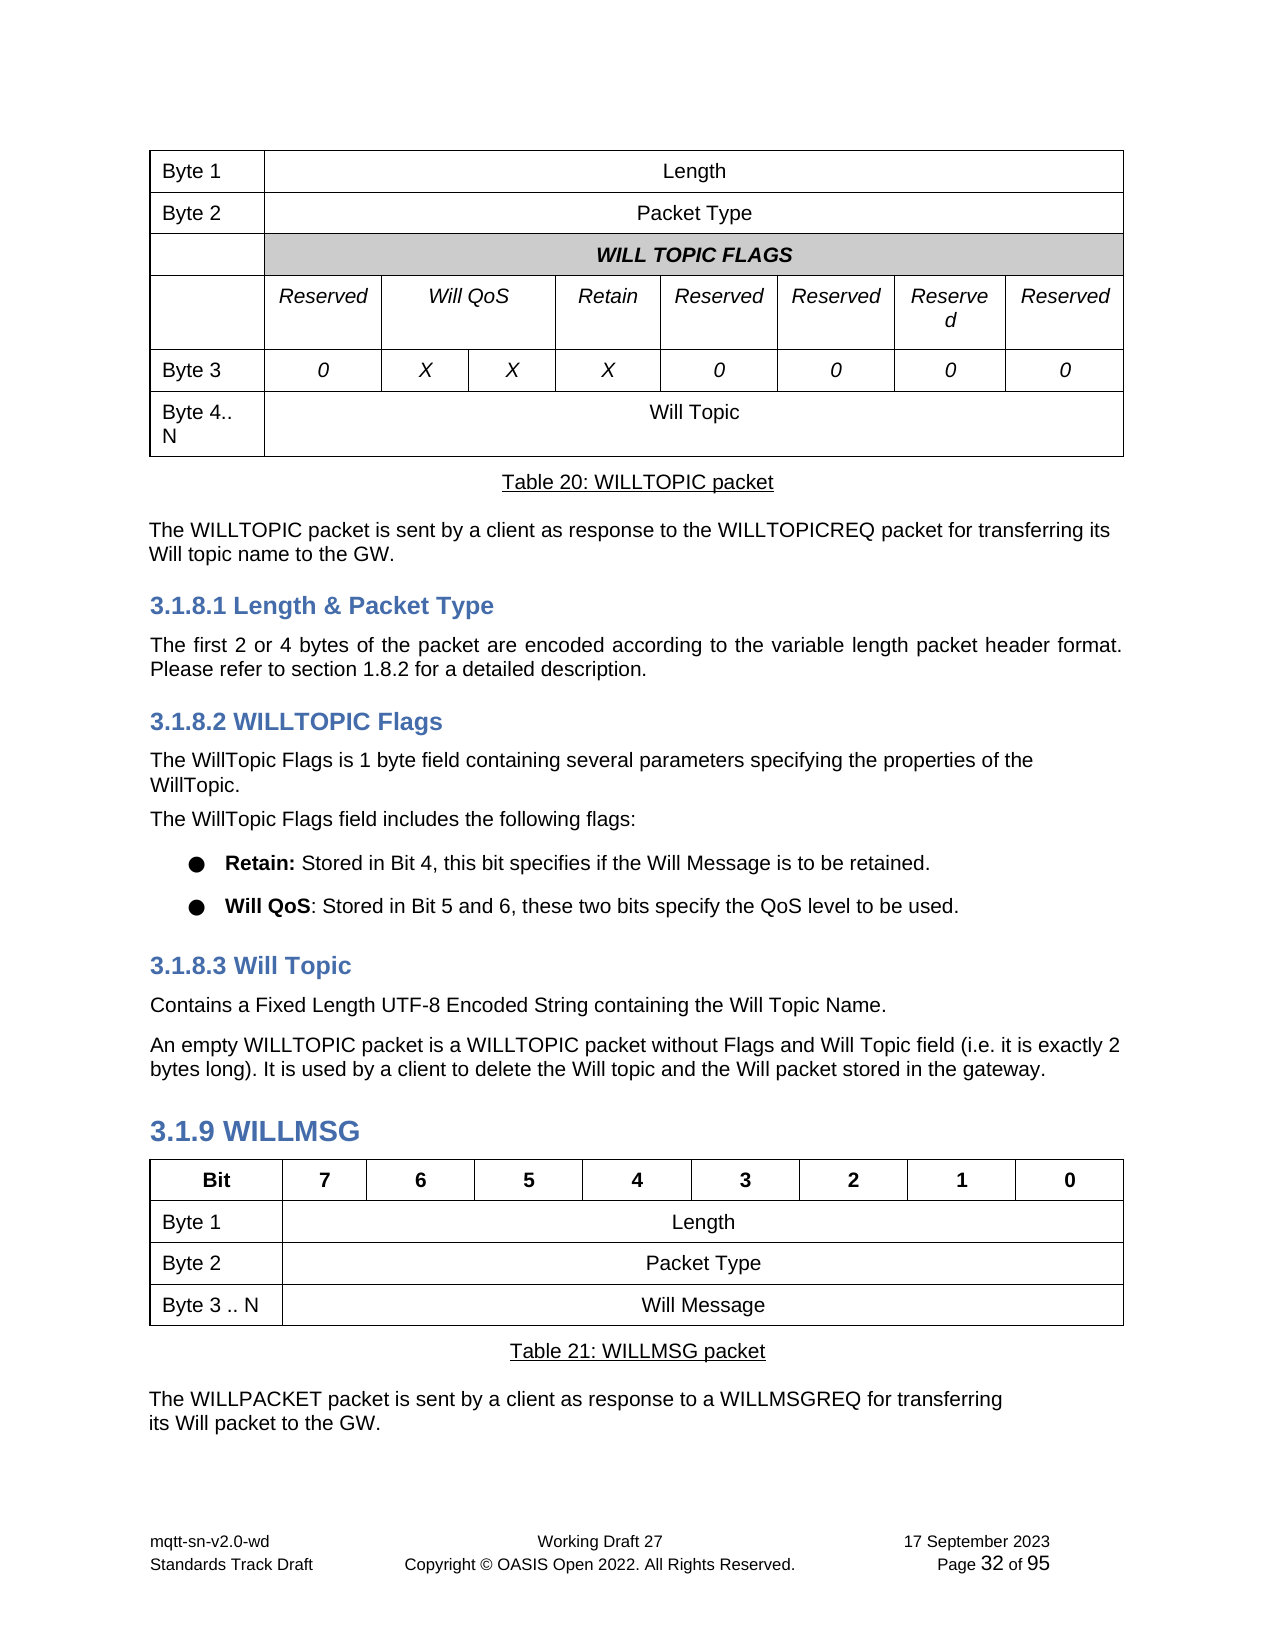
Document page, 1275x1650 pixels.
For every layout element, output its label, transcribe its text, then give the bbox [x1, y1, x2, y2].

table_cell [151, 276, 264, 349]
table_header 0 [1016, 1160, 1123, 1200]
text Table 20: WILLTOPIC packet [150, 470, 1125, 494]
text An empty WILLTOPIC packet is a WILLTOPIC packet without Flags and Will Topic field (i.e. it is exactly 2 bytes long). It is used by a client to delete the Will topic and the Will packet stored in the gateway. [150, 1033, 1124, 1081]
table_cell Byte 3 .. N [151, 1285, 282, 1325]
table_cell Byte 2 [151, 1243, 282, 1283]
table_cell 0 [1006, 350, 1123, 391]
table_cell X [469, 350, 555, 391]
table_header 3 [692, 1160, 799, 1200]
table_cell Will Topic [265, 392, 1123, 456]
table_cell Reserved [778, 276, 894, 349]
table_cell 0 [661, 350, 777, 391]
table_cell [151, 234, 264, 275]
table_cell Byte 3 [151, 350, 264, 391]
subtitle 3.1.8.1 Length & Packet Type [150, 591, 1124, 620]
table_cell WILL TOPIC FLAGS [265, 234, 1123, 275]
table_header 2 [800, 1160, 907, 1200]
table_cell 0 [778, 350, 894, 391]
table_header 5 [475, 1160, 582, 1200]
subtitle 3.1.9 WILLMSG [150, 1114, 1125, 1148]
table_cell 0 [265, 350, 381, 391]
table_header 1 [908, 1160, 1015, 1200]
text The first 2 or 4 bytes of the packet are encoded according to the variable length packet header format. Please refer to section 1.8.2 for a detailed description. [150, 632, 1124, 681]
table_header 7 [283, 1160, 366, 1200]
table_cell Length [265, 151, 1123, 192]
table_cell Reserved [265, 276, 381, 349]
table_cell X [556, 350, 660, 391]
table_cell Byte 1 [151, 151, 264, 192]
table_cell Packet Type [265, 193, 1123, 233]
subtitle 3.1.8.2 WILLTOPIC Flags [150, 707, 1124, 735]
table_header 4 [583, 1160, 691, 1200]
text Contains a Fixed Length UTF-8 Encoded String containing the Will Topic Name. [150, 992, 1124, 1016]
text The WILLTOPIC packet is sent by a client as response to the WILLTOPICREQ packet for transferring its Will topic name to the GW. [148, 518, 1124, 566]
list Retain: Stored in Bit 4, this bit specifies if the Will Message is to be retained. [187, 839, 1124, 882]
table_cell Length [283, 1201, 1123, 1242]
table_cell Byte 1 [151, 1201, 282, 1242]
table_cell Reserved [661, 276, 777, 349]
table_cell X [382, 350, 468, 391]
table_cell Reserved [895, 276, 1005, 349]
table_header Bit [151, 1160, 282, 1200]
table_cell Byte 4.. N [151, 392, 264, 456]
table_cell Reserved [1006, 276, 1123, 349]
text The WILLPACKET packet is sent by a client as response to a WILLMSGREQ for transferring its Will packet to the GW. [148, 1387, 1022, 1435]
text The WillTopic Flags field includes the following flags: [150, 807, 1124, 831]
table_cell Will QoS [382, 276, 555, 349]
text The WillTopic Flags is 1 byte field containing several parameters specifying the properties of the WillTopic. [150, 748, 1124, 796]
text Table 21: WILLMSG packet [150, 1339, 1125, 1363]
list Will QoS: Stored in Bit 5 and 6, these two bits specify the QoS level to be used. [187, 882, 1124, 925]
table_cell 0 [895, 350, 1005, 391]
table_header 6 [367, 1160, 474, 1200]
table_cell Retain [556, 276, 660, 349]
table_cell Byte 2 [151, 193, 264, 233]
subtitle 3.1.8.3 Will Topic [150, 951, 1125, 980]
table_cell Will Message [283, 1285, 1123, 1325]
table_cell Packet Type [283, 1243, 1123, 1283]
